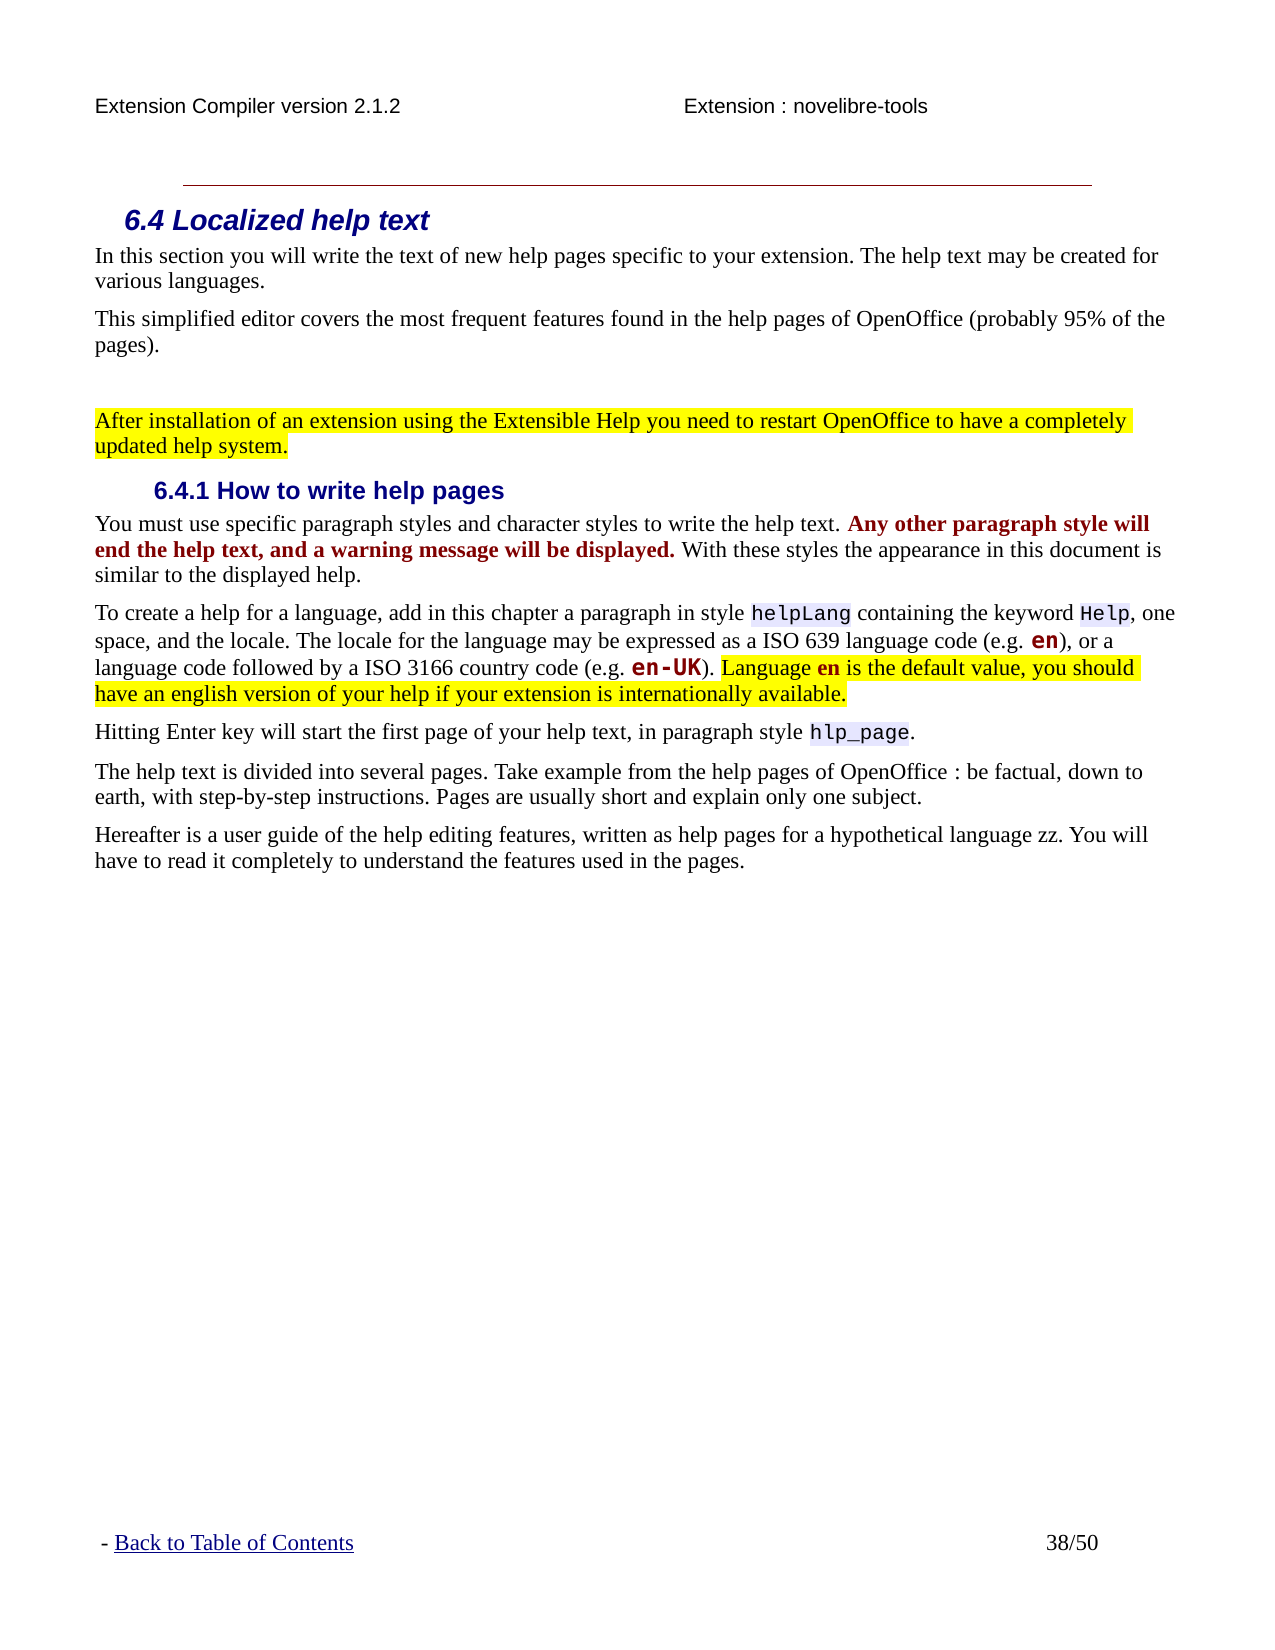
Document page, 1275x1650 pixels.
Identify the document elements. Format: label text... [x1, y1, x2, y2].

text Hitting Enter key will start the first page of your help text, in paragraph style hlp_page. [94, 719, 1181, 746]
subtitle How to write help pages [153, 477, 1181, 505]
text You must use specific paragraph styles and character styles to write the help text. Any other paragraph style will end the help text, and a warning message will be displayed. With these styles the appearance in this document is similar to the displayed help. [94, 511, 1181, 588]
text This simplified editor covers the most frequent features found in the help pages of OpenOffice (probably 95% of the pages). [94, 306, 1181, 357]
text Hereafter is a user guide of the help editing features, written as help pages for a hypothetical language zz. You will have to read it completely to understand the features used in the pages. [94, 822, 1181, 873]
text In this section you will write the text of new help pages specific to your extension. The help text may be created for various languages. [94, 242, 1181, 293]
text After installation of an extension using the Extensible Help you need to restart OpenOffice to have a completely updated help system. [94, 408, 1181, 459]
text The help text is divided into several pages. Take example from the help pages of OpenOffice : be factual, down to earth, with step-by-step instructions. Pages are usually short and explain only one subject. [94, 758, 1181, 809]
text To create a help for a language, add in this chapter a paragraph in style helpLang containing the keyword Help, one space, and the locale. The locale for the language may be expressed as a ISO 639 language code (e.g. en), or a language code followed by a ISO 3166 country code (e.g. en-UK). Language en is the default value, you should have an english version of your help if your extension is internationally available. [94, 600, 1181, 707]
subtitle Localized help text [124, 204, 1181, 237]
